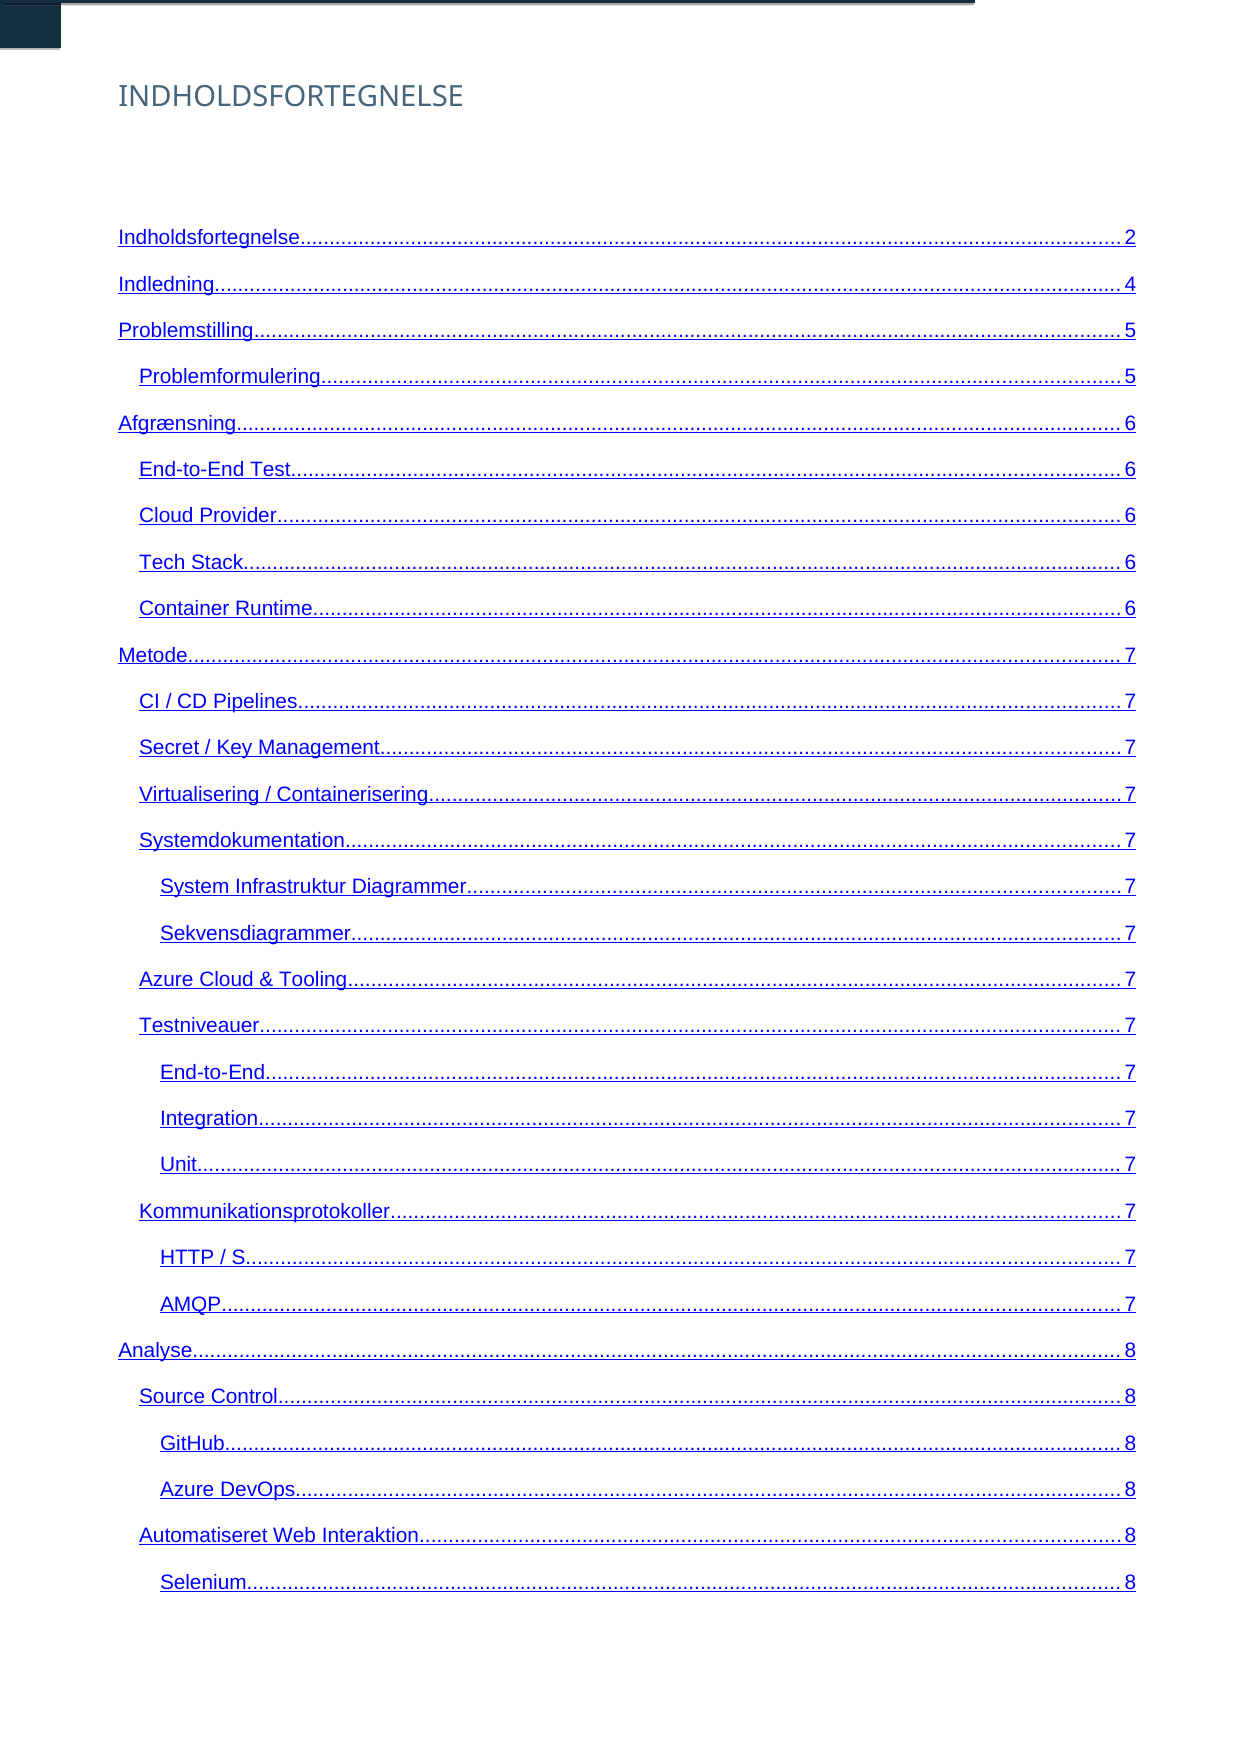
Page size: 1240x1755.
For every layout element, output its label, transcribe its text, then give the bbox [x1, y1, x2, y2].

text Metode 7 [118, 642, 1137, 666]
text Afgrænsning 6 [118, 411, 1137, 434]
subtitle Indholdsfortegnelse [118, 75, 1137, 115]
text End-to-End Test 6 [139, 457, 1137, 481]
text Azure DevOps 8 [160, 1477, 1137, 1501]
text Sekvensdiagrammer 7 [160, 921, 1137, 944]
text End-to-End 7 [160, 1059, 1137, 1083]
text Source Control 8 [139, 1384, 1137, 1408]
text Indholdsfortegnelse 2 [118, 225, 1137, 249]
text GitHub 8 [160, 1430, 1137, 1454]
text Virtualisering / Containerisering 7 [139, 781, 1137, 805]
text Tech Stack 6 [139, 550, 1137, 574]
text Testniveauer 7 [139, 1013, 1137, 1037]
text HTTP / S 7 [160, 1245, 1137, 1269]
text Container Runtime 6 [139, 596, 1137, 620]
text AMQP 7 [160, 1291, 1137, 1315]
text CI / CD Pipelines 7 [139, 689, 1137, 713]
text Unit 7 [160, 1152, 1137, 1176]
text Analyse 8 [118, 1338, 1137, 1362]
text Systemdokumentation 7 [139, 828, 1137, 852]
text Kommunikationsprotokoller 7 [139, 1199, 1137, 1223]
text Azure Cloud & Tooling 7 [139, 967, 1137, 991]
text Cloud Provider 6 [139, 503, 1137, 527]
text System Infrastruktur Diagrammer 7 [160, 874, 1137, 898]
text Integration 7 [160, 1106, 1137, 1130]
text Problemformulering 5 [139, 364, 1137, 388]
text Problemstilling 5 [118, 318, 1137, 342]
text Selenium 8 [160, 1569, 1137, 1593]
text Secret / Key Management 7 [139, 735, 1137, 759]
text Automatiseret Web Interaktion 8 [139, 1523, 1137, 1547]
text Indledning 4 [118, 272, 1137, 296]
